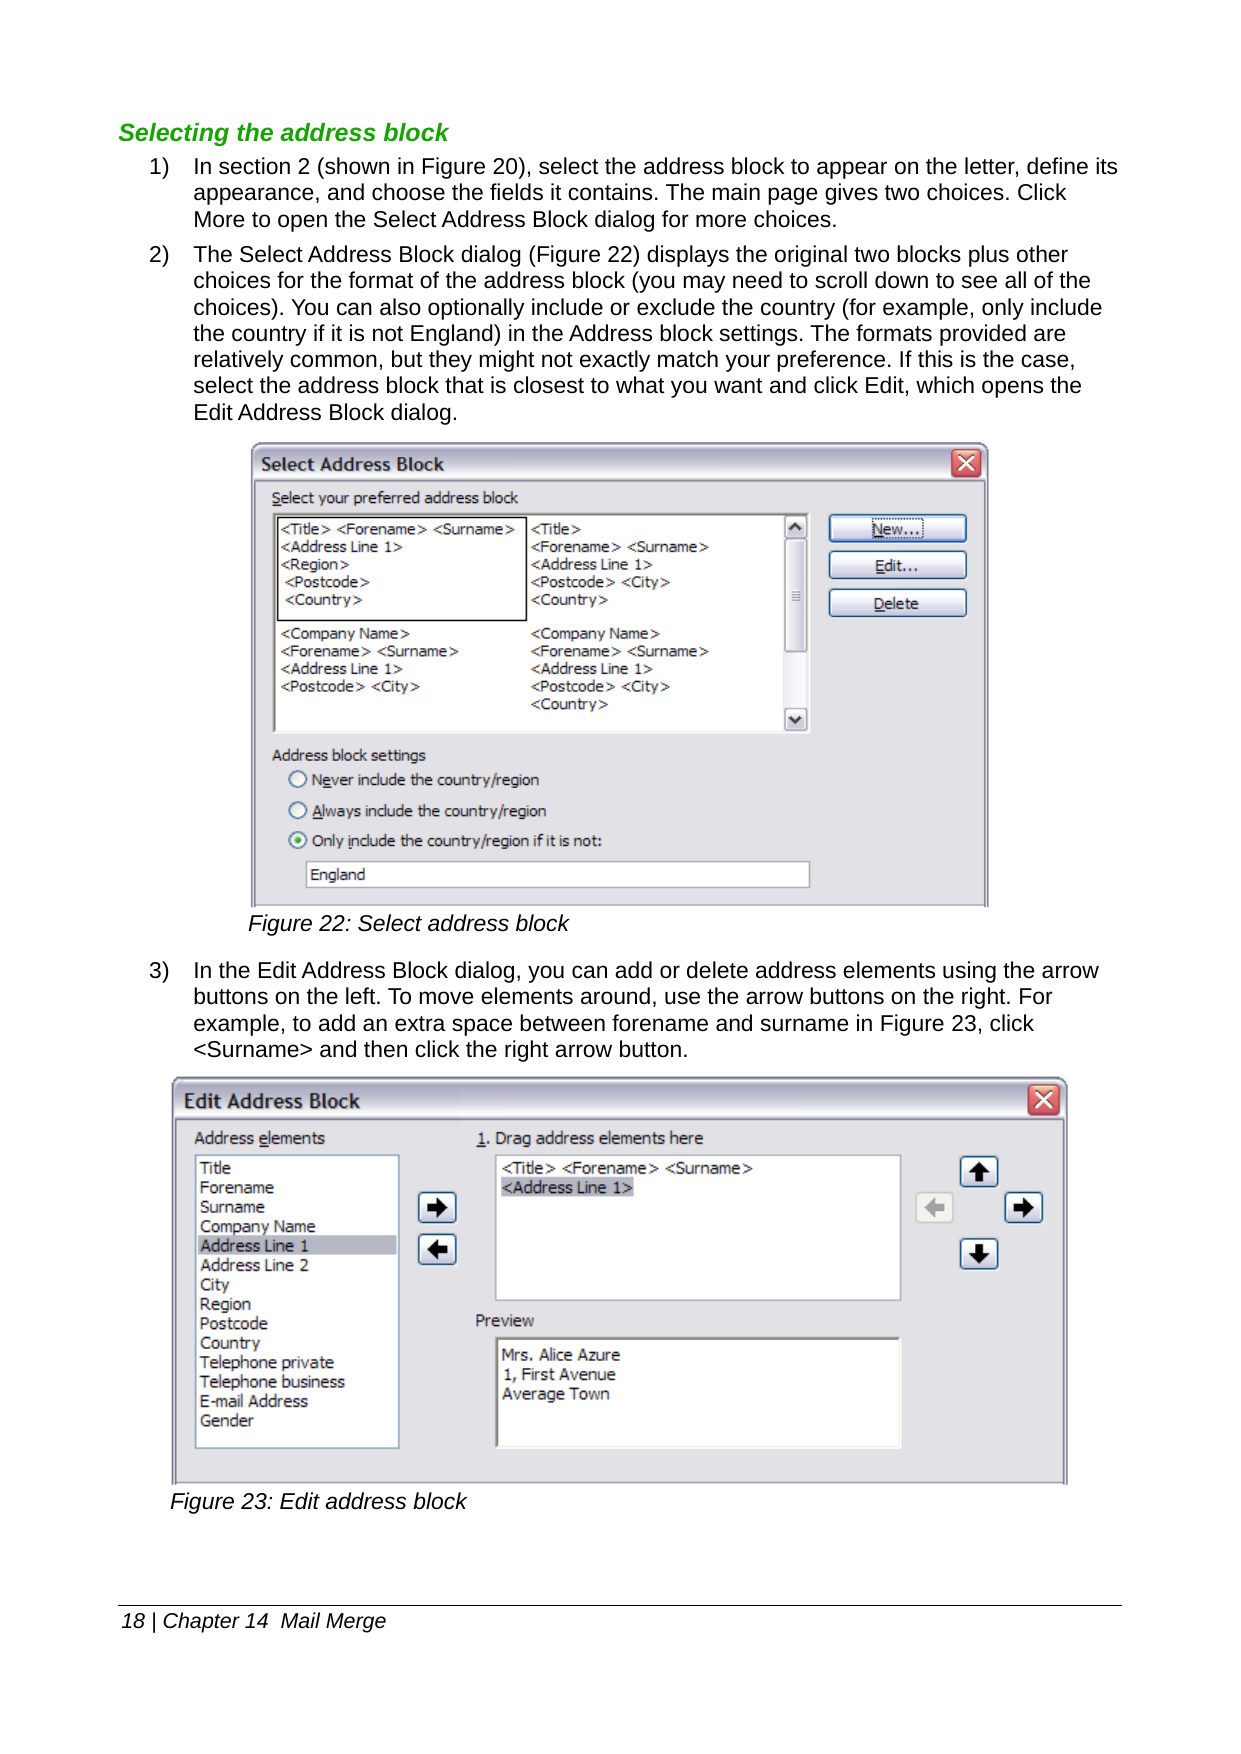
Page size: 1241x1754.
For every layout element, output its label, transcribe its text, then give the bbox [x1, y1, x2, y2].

text Figure 23: Edit address block [170, 1488, 1070, 1514]
list In the Edit Address Block dialog, you can add or delete address elements using the arrow buttons on the left. To move elements around, use the arrow buttons on the right. For example, to add an extra space between forename and surname in Figure 23, click <Surname> and then click the right arrow button. [169, 957, 1122, 1062]
list The Select Address Block dialog (Figure 22) displays the original two blocks plus other choices for the format of the address block (you may need to scroll down to see all of the choices). You can also optionally include or exclude the country (for example, only include the country if it is not England) in the Address block settings. The formats provided are relatively common, but they might not exactly match your preference. If this is the case, select the address block that is closest to what you want and click Edit, which opens the Edit Address Block dialog. [169, 241, 1122, 425]
picture [247, 437, 993, 910]
list In section 2 (shown in Figure 20), select the address block to appear on the letter, define its appearance, and choose the fields it contains. The main page gives two choices. Click More to open the Select Address Block dialog for more choices. [169, 153, 1122, 232]
subtitle Selecting the address block [118, 118, 1122, 147]
text Figure 22: Select address block [248, 910, 992, 936]
picture [169, 1074, 1071, 1488]
